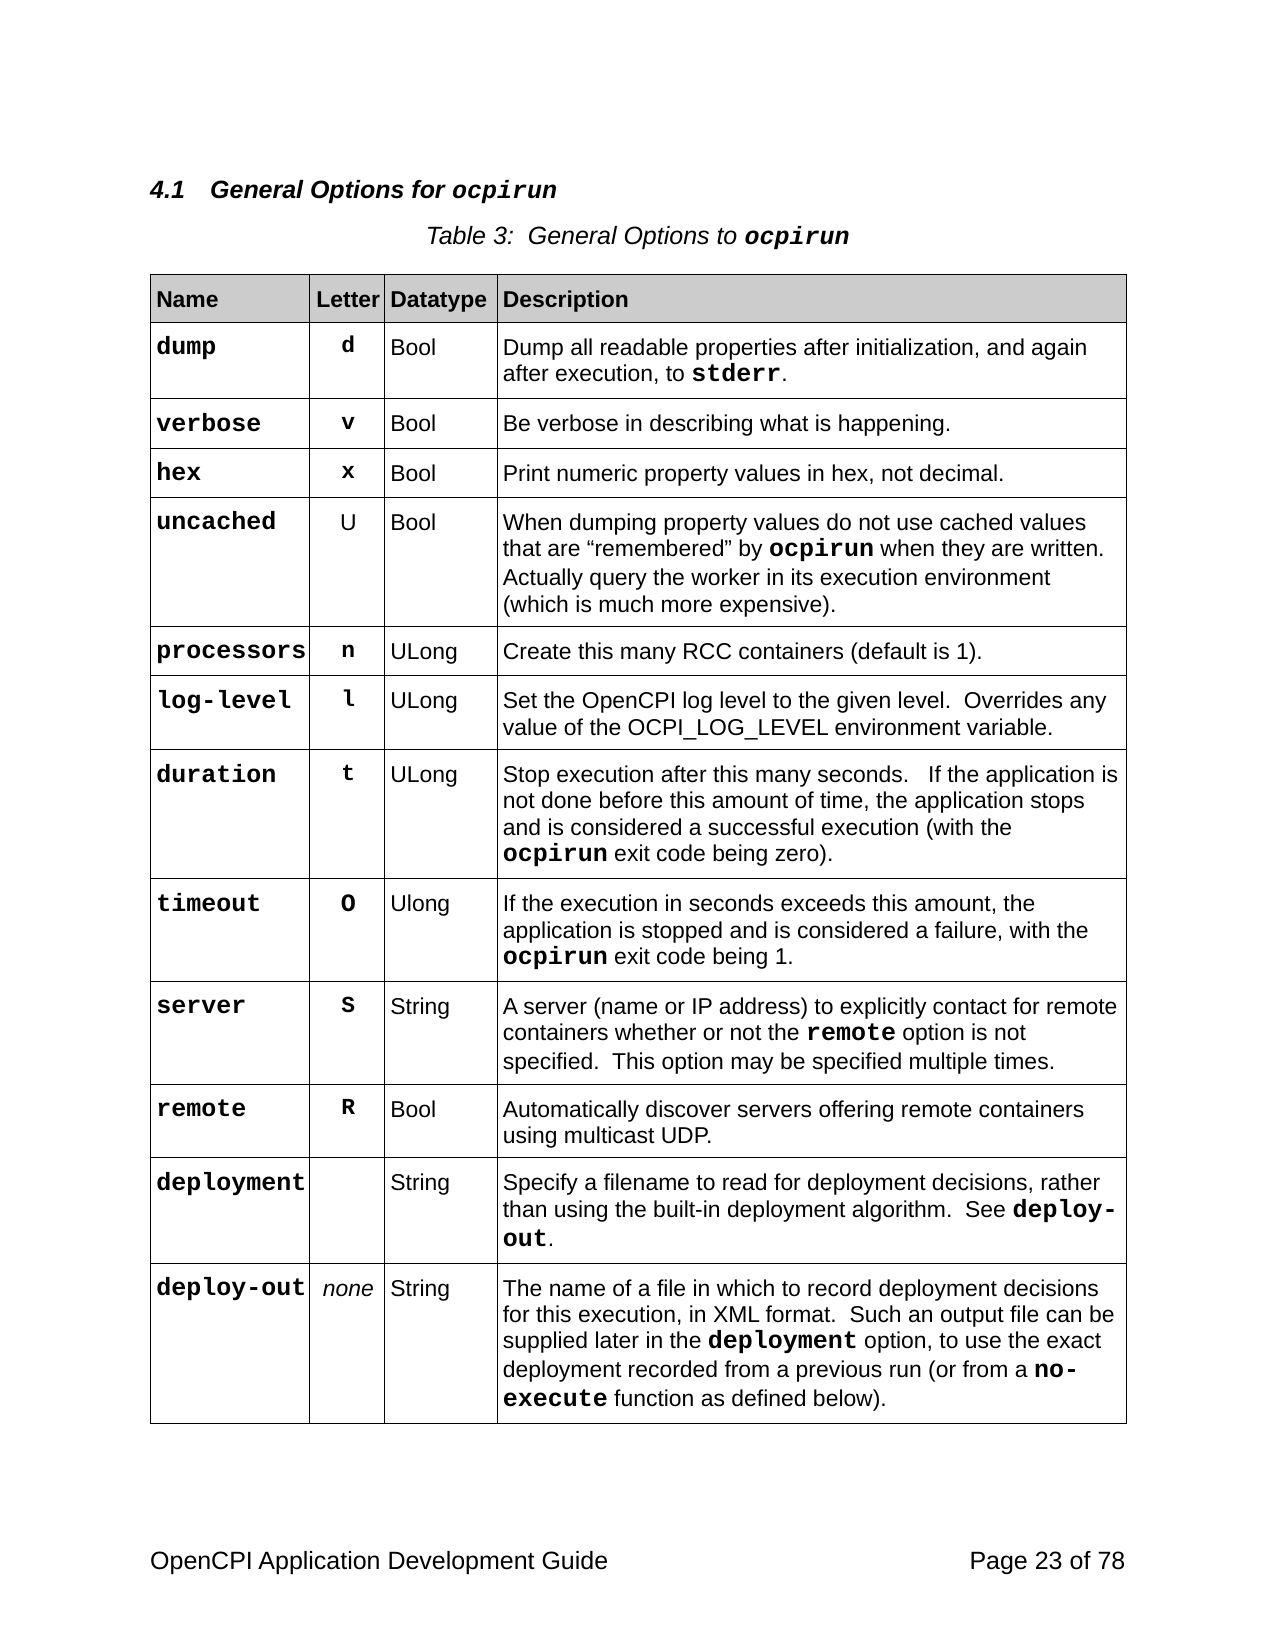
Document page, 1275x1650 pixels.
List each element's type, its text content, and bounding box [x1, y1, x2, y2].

table_cell O [310, 879, 384, 981]
table_header Description [498, 275, 1126, 322]
table_header Datatype [385, 275, 497, 322]
table_cell Automatically discover servers offering remote containers using multicast UDP. [498, 1085, 1126, 1157]
table_cell Stop execution after this many seconds. If the application is not done before this amount of time, the application stops and is considered a successful execution (with the ocpirun exit code being zero). [498, 750, 1126, 878]
table_cell n [310, 627, 384, 675]
table_cell Be verbose in describing what is happening. [498, 399, 1126, 447]
table_cell dump [151, 323, 309, 398]
table_cell duration [151, 750, 309, 878]
table_cell x [310, 449, 384, 497]
subtitle General Options for ocpirun [150, 175, 1125, 206]
table_cell R [310, 1085, 384, 1157]
table_cell [310, 1158, 384, 1263]
table_cell log-level [151, 676, 309, 749]
table_cell processors [151, 627, 309, 675]
table_cell A server (name or IP address) to explicitly contact for remote containers whether or not the remote option is not specified. This option may be specified multiple times. [498, 982, 1126, 1083]
table_cell S [310, 982, 384, 1083]
table_cell Set the OpenCPI log level to the given level. Overrides any value of the OCPI_LOG_LEVEL environment variable. [498, 676, 1126, 749]
table_cell deployment [151, 1158, 309, 1263]
table_cell v [310, 399, 384, 447]
table_cell Dump all readable properties after initialization, and again after execution, to stderr. [498, 323, 1126, 398]
table_cell none [310, 1264, 384, 1423]
table_cell timeout [151, 879, 309, 981]
text Table 3: General Options to ocpirun [150, 221, 1125, 252]
table_cell uncached [151, 498, 309, 626]
table_cell d [310, 323, 384, 398]
table_cell String [385, 1158, 497, 1263]
table_header Letter [310, 275, 384, 322]
table_cell ULong [385, 627, 497, 675]
table_cell If the execution in seconds exceeds this amount, the application is stopped and is considered a failure, with the ocpirun exit code being 1. [498, 879, 1126, 981]
table_cell Bool [385, 399, 497, 447]
table_cell Ulong [385, 879, 497, 981]
table_cell Specify a filename to read for deployment decisions, rather than using the built-in deployment algorithm. See deploy-out. [498, 1158, 1126, 1263]
table_cell Bool [385, 498, 497, 626]
table_cell Bool [385, 323, 497, 398]
table_cell remote [151, 1085, 309, 1157]
table_cell When dumping property values do not use cached values that are “remembered” by ocpirun when they are written. Actually query the worker in its execution environment (which is much more expensive). [498, 498, 1126, 626]
table_cell hex [151, 449, 309, 497]
table_cell Bool [385, 1085, 497, 1157]
table_cell U [310, 498, 384, 626]
table_cell Bool [385, 449, 497, 497]
table_cell String [385, 982, 497, 1083]
table_cell The name of a file in which to record deployment decisions for this execution, in XML format. Such an output file can be supplied later in the deployment option, to use the exact deployment recorded from a previous run (or from a no-execute function as defined below). [498, 1264, 1126, 1423]
table_cell verbose [151, 399, 309, 447]
table_cell Print numeric property values in hex, not decimal. [498, 449, 1126, 497]
table_cell Create this many RCC containers (default is 1). [498, 627, 1126, 675]
table_cell String [385, 1264, 497, 1423]
table_cell ULong [385, 750, 497, 878]
table_cell t [310, 750, 384, 878]
table_cell deploy-out [151, 1264, 309, 1423]
table_cell ULong [385, 676, 497, 749]
table_header Name [151, 275, 309, 322]
table_cell server [151, 982, 309, 1083]
table_cell l [310, 676, 384, 749]
